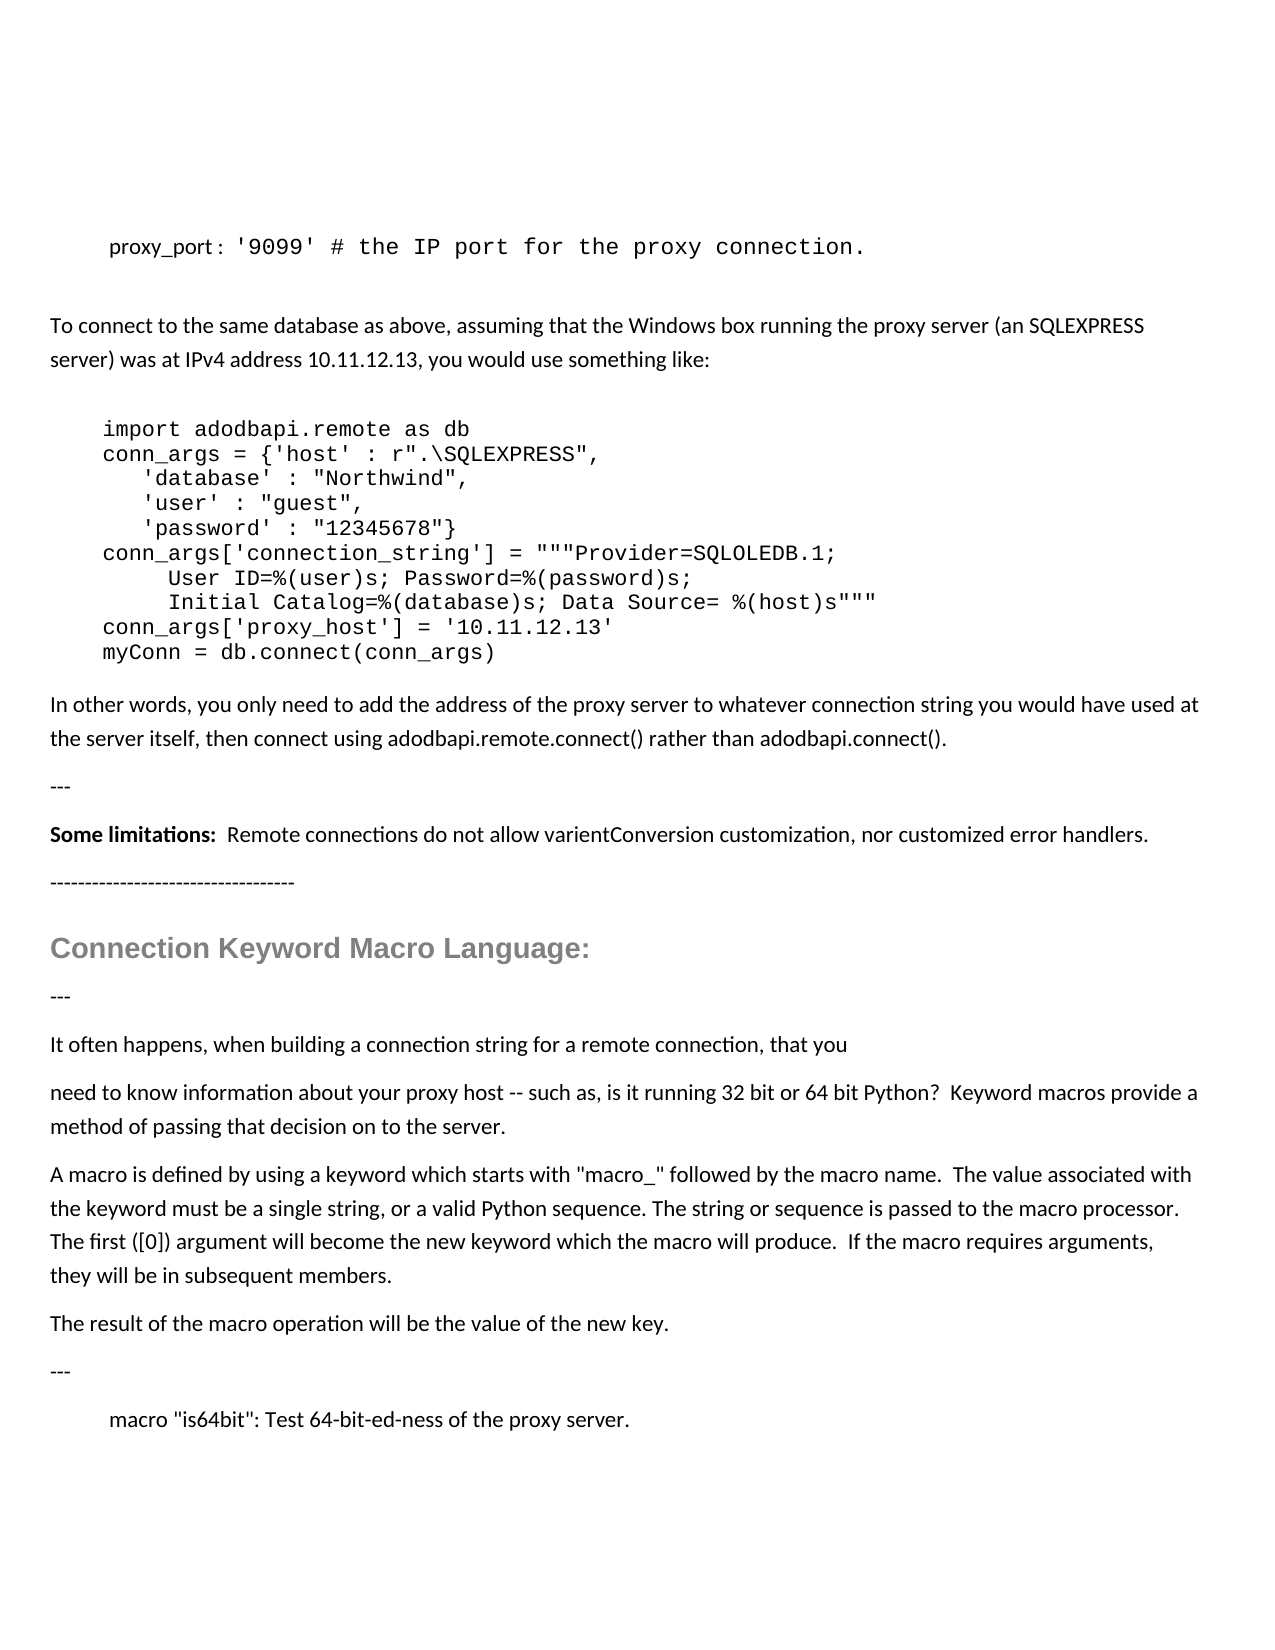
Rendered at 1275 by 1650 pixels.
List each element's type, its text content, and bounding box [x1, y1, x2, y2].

text 'password' : "12345678"} [50, 517, 1201, 542]
list macro "is64bit": Test 64-bit-ed-ness of the proxy server. [109, 1405, 1201, 1433]
text A macro is defined by using a keyword which starts with "macro_" followed by the macro name. The value associated with the keyword must be a single string, or a valid Python sequence. The string or sequence is passed to the macro processor. The first ([0]) argument will become the new keyword which the macro will produce. If the macro requires arguments, they will be in subsequent members. [50, 1160, 1201, 1289]
text It often happens, when building a connection string for a remote connection, that you [50, 1030, 1201, 1058]
text To connect to the same database as above, assuming that the Windows box running the proxy server (an SQLEXPRESS server) was at IPv4 address 10.11.12.13, you would use something like: [50, 311, 1201, 373]
text myConn = db.connect(conn_args) [50, 641, 1201, 666]
text --- [50, 982, 1201, 1010]
text conn_args['proxy_host'] = '10.11.12.13' [50, 616, 1201, 641]
text conn_args['connection_string'] = """Provider=SQLOLEDB.1; [50, 542, 1201, 567]
text User ID=%(user)s; Password=%(password)s; [50, 567, 1201, 591]
text ----------------------------------- [50, 868, 1201, 897]
text need to know information about your proxy host -- such as, is it running 32 bit or 64 bit Python? Keyword macros provide a method of passing that decision on to the server. [50, 1078, 1201, 1140]
text 'database' : "Northwind", [50, 467, 1201, 492]
text Initial Catalog=%(database)s; Data Source= %(host)s""" [50, 591, 1201, 616]
list proxy_port : '9099' # the IP port for the proxy connection. [109, 232, 1201, 261]
text In other words, you only need to add the address of the proxy server to whatever connection string you would have used at the server itself, then connect using adodbapi.remote.connect() rather than adodbapi.connect(). [50, 691, 1201, 752]
subtitle Connection Keyword Macro Language: [50, 931, 1201, 965]
text --- [50, 1357, 1201, 1385]
text Some limitations: Remote connections do not allow varientConversion customization, nor customized error handlers. [50, 820, 1201, 848]
text conn_args = {'host' : r".\SQLEXPRESS", [50, 443, 1201, 467]
text import adodbapi.remote as db [50, 418, 1201, 443]
text 'user' : "guest", [50, 492, 1201, 517]
text --- [50, 772, 1201, 800]
text The result of the macro operation will be the value of the new key. [50, 1309, 1201, 1337]
